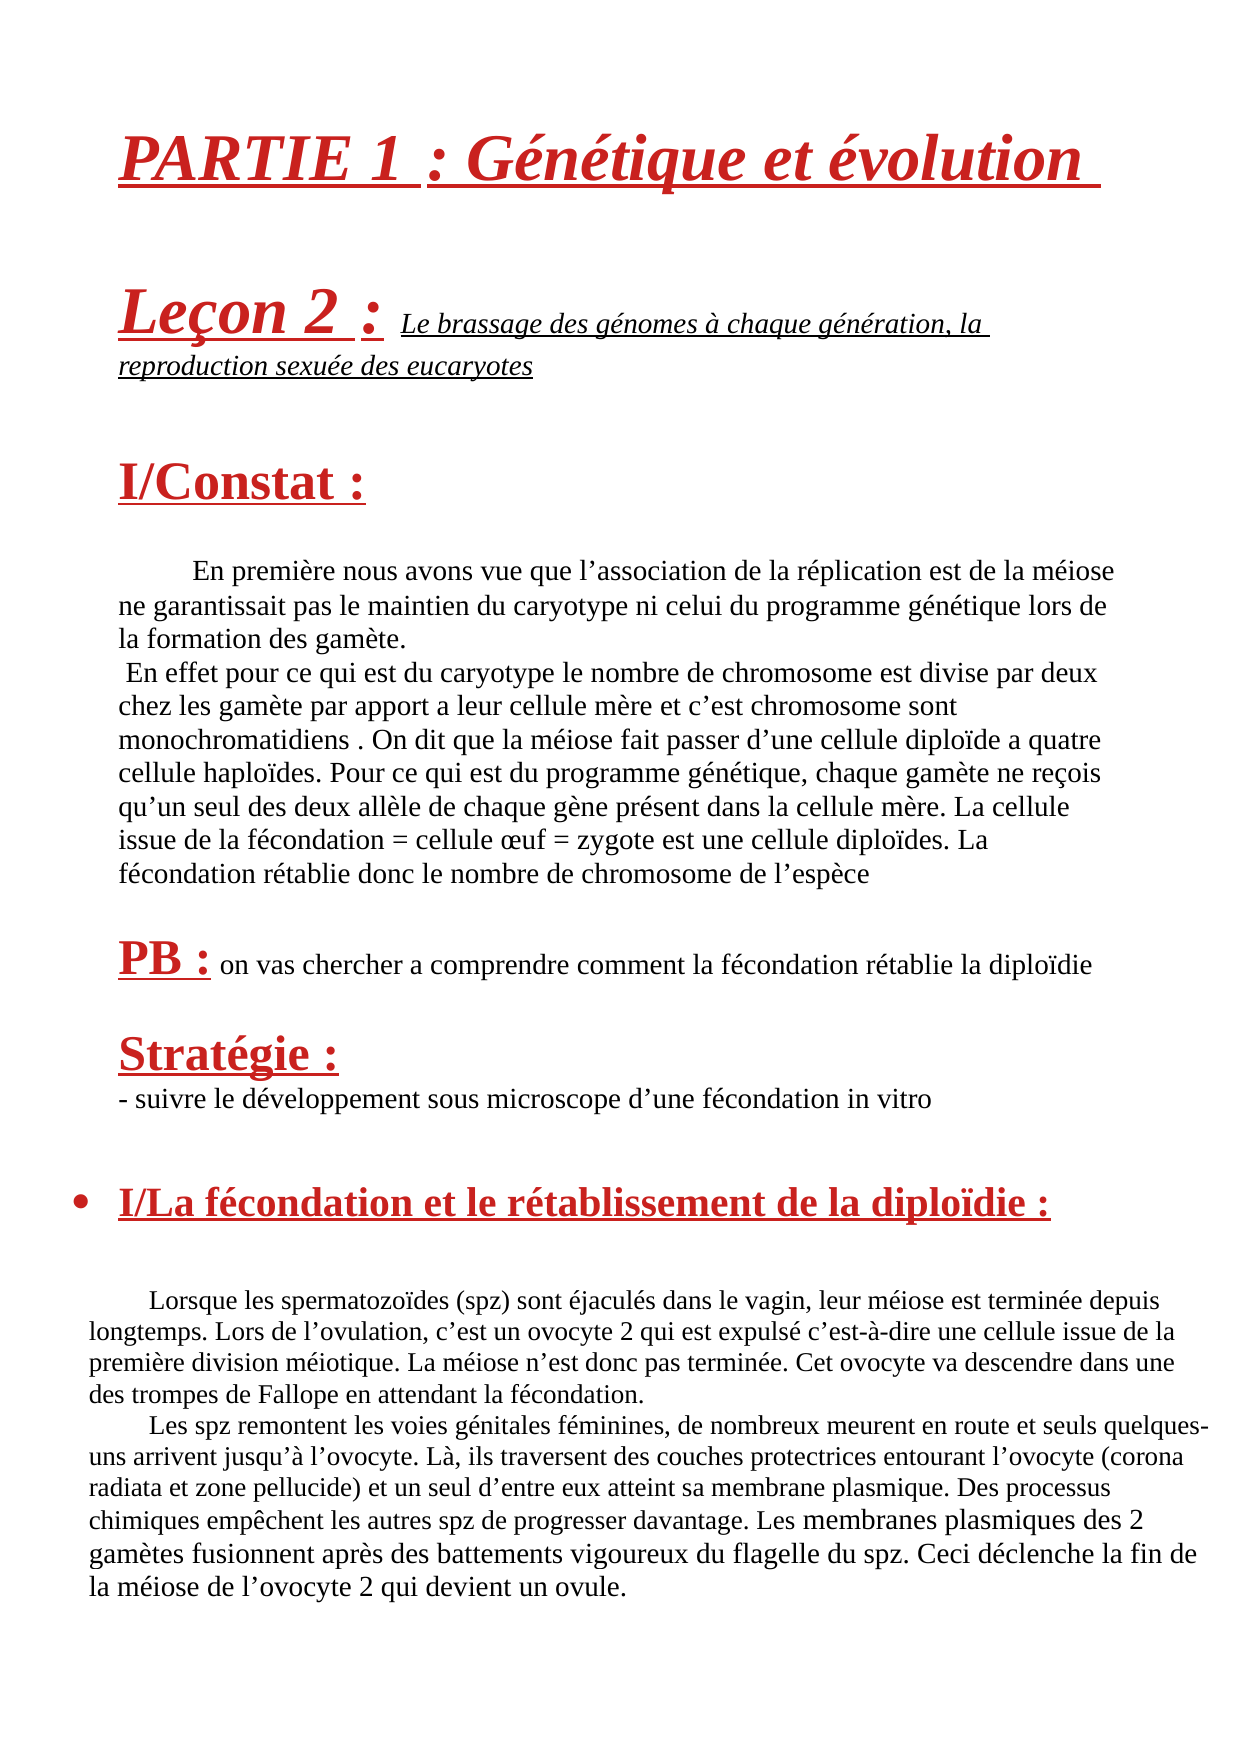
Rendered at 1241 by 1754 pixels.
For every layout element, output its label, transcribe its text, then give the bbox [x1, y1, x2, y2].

text - suivre le développement sous microscope d’une fécondation in vitro [118, 1081, 1122, 1115]
text PARTIE 1 : Génétique et évolution [118, 118, 1122, 195]
list I/La fécondation et le rétablissement de la diploïdie : [74, 1177, 1211, 1225]
text Stratégie : [118, 1024, 1122, 1081]
text Leçon 2 : Le brassage des génomes à chaque génération, la reproduction sexuée des eucaryotes [118, 271, 1122, 382]
text En effet pour ce qui est du caryotype le nombre de chromosome est divise par deux chez les gamète par apport a leur cellule mère et c’est chromosome sont monochromatidiens . On dit que la méiose fait passer d’une cellule diploïde a quatre cellule haploïdes. Pour ce qui est du programme génétique, chaque gamète ne reçois qu’un seul des deux allèle de chaque gène présent dans la cellule mère. La cellule issue de la fécondation = cellule œuf = zygote est une cellule diploïdes. La fécondation rétablie donc le nombre de chromosome de l’espèce [118, 655, 1122, 889]
text Lorsque les spermatozoïdes (spz) sont éjaculés dans le vagin, leur méiose est terminée depuis longtemps. Lors de l’ovulation, c’est un ovocyte 2 qui est expulsé c’est-à-dire une cellule issue de la première division méiotique. La méiose n’est donc pas terminée. Cet ovocyte va descendre dans une des trompes de Fallope en attendant la fécondation. [88, 1284, 1211, 1409]
text I/Constat : [118, 449, 1122, 511]
text PB : on vas chercher a comprendre comment la fécondation rétablie la diploïdie [118, 928, 1122, 985]
text En première nous avons vue que l’association de la réplication est de la méiose ne garantissait pas le maintien du caryotype ni celui du programme génétique lors de la formation des gamète. [118, 549, 1122, 655]
text Les spz remontent les voies génitales féminines, de nombreux meurent en route et seuls quelques-uns arrivent jusqu’à l’ovocyte. Là, ils traversent des couches protectrices entourant l’ovocyte (corona radiata et zone pellucide) et un seul d’entre eux atteint sa membrane plasmique. Des processus chimiques empêchent les autres spz de progresser davantage. Les membranes plasmiques des 2 gamètes fusionnent après des battements vigoureux du flagelle du spz. Ceci déclenche la fin de la méiose de l’ovocyte 2 qui devient un ovule. [88, 1409, 1211, 1603]
